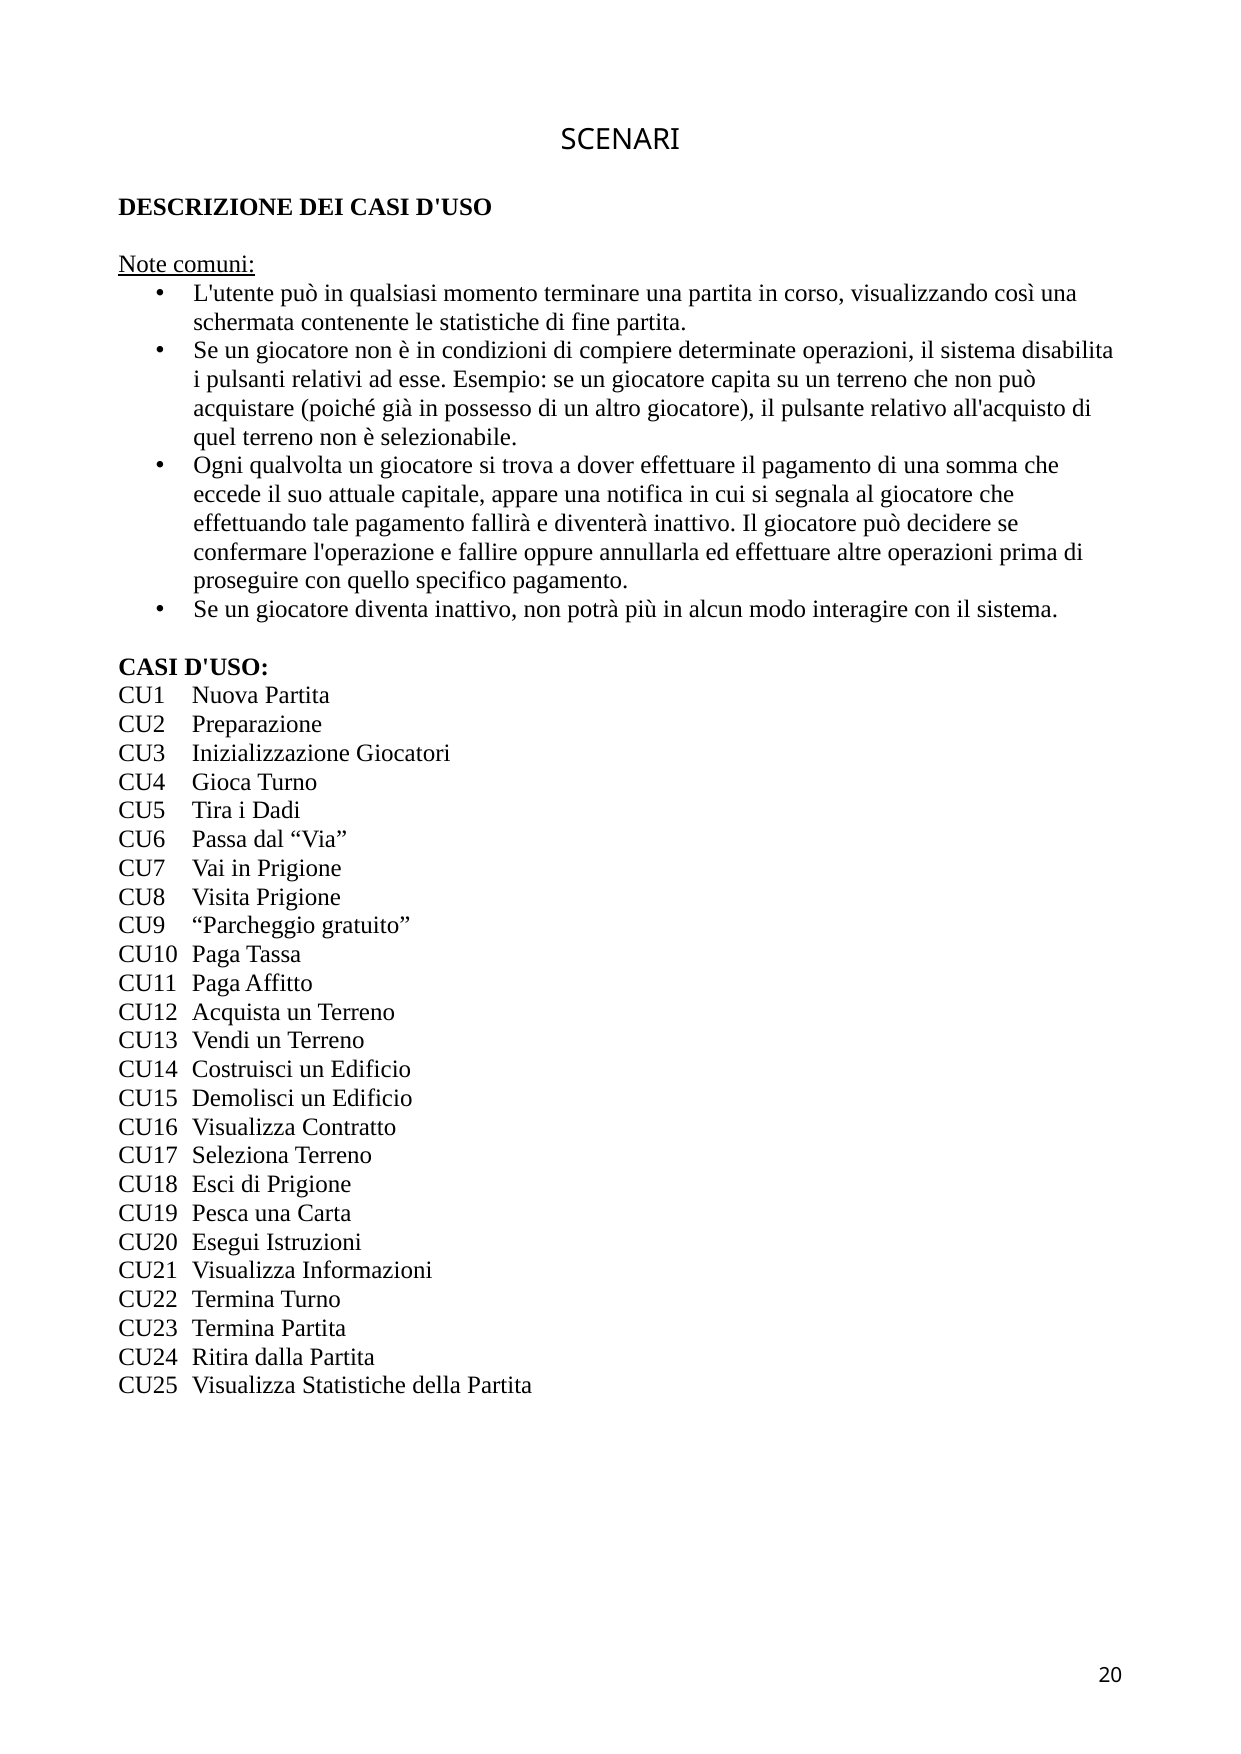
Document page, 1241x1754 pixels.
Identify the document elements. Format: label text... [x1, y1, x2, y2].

text DESCRIZIONE DEI CASI D'USO [118, 192, 1122, 221]
text CU23 Termina Partita [118, 1313, 1122, 1342]
text CU11 Paga Affitto [118, 968, 1122, 997]
text CU10 Paga Tassa [118, 939, 1122, 968]
text CU7 Vai in Prigione [118, 853, 1122, 882]
text CU3 Inizializzazione Giocatori [118, 738, 1122, 767]
text CU14 Costruisci un Edificio [118, 1054, 1122, 1083]
list Ogni qualvolta un giocatore si trova a dover effettuare il pagamento di una somma che eccede il suo attuale capitale, appare una notifica in cui si segnala al giocatore che effettuando tale pagamento fallirà e diventerà inattivo. Il giocatore può decidere se confermare l'operazione e fallire oppure annullarla ed effettuare altre operazioni prima di proseguire con quello specifico pagamento. [156, 451, 1122, 594]
text CU20 Esegui Istruzioni [118, 1227, 1122, 1256]
text CASI D'USO: [118, 652, 1122, 681]
text CU19 Pesca una Carta [118, 1198, 1122, 1227]
text SCENARI [118, 118, 1122, 158]
text Note comuni: [118, 249, 1122, 278]
text CU15 Demolisci un Edificio [118, 1083, 1122, 1112]
text CU1 Nuova Partita [118, 681, 1122, 709]
text CU12 Acquista un Terreno [118, 997, 1122, 1026]
list L'utente può in qualsiasi momento terminare una partita in corso, visualizzando così una schermata contenente le statistiche di fine partita. [156, 278, 1122, 336]
text CU8 Visita Prigione [118, 882, 1122, 911]
text CU17 Seleziona Terreno [118, 1141, 1122, 1169]
list Se un giocatore diventa inattivo, non potrà più in alcun modo interagire con il sistema. [156, 594, 1122, 623]
text CU6 Passa dal “Via” [118, 824, 1122, 853]
text CU5 Tira i Dadi [118, 796, 1122, 824]
text CU4 Gioca Turno [118, 767, 1122, 796]
text CU18 Esci di Prigione [118, 1169, 1122, 1198]
text CU13 Vendi un Terreno [118, 1026, 1122, 1054]
text CU21 Visualizza Informazioni [118, 1256, 1122, 1284]
text CU25 Visualizza Statistiche della Partita [118, 1371, 1122, 1399]
text CU16 Visualizza Contratto [118, 1112, 1122, 1141]
text CU2 Preparazione [118, 709, 1122, 738]
text CU22 Termina Turno [118, 1284, 1122, 1313]
text CU9 “Parcheggio gratuito” [118, 911, 1122, 939]
text CU24 Ritira dalla Partita [118, 1342, 1122, 1371]
list Se un giocatore non è in condizioni di compiere determinate operazioni, il sistema disabilita i pulsanti relativi ad esse. Esempio: se un giocatore capita su un terreno che non può acquistare (poiché già in possesso di un altro giocatore), il pulsante relativo all'acquisto di quel terreno non è selezionabile. [156, 336, 1122, 451]
